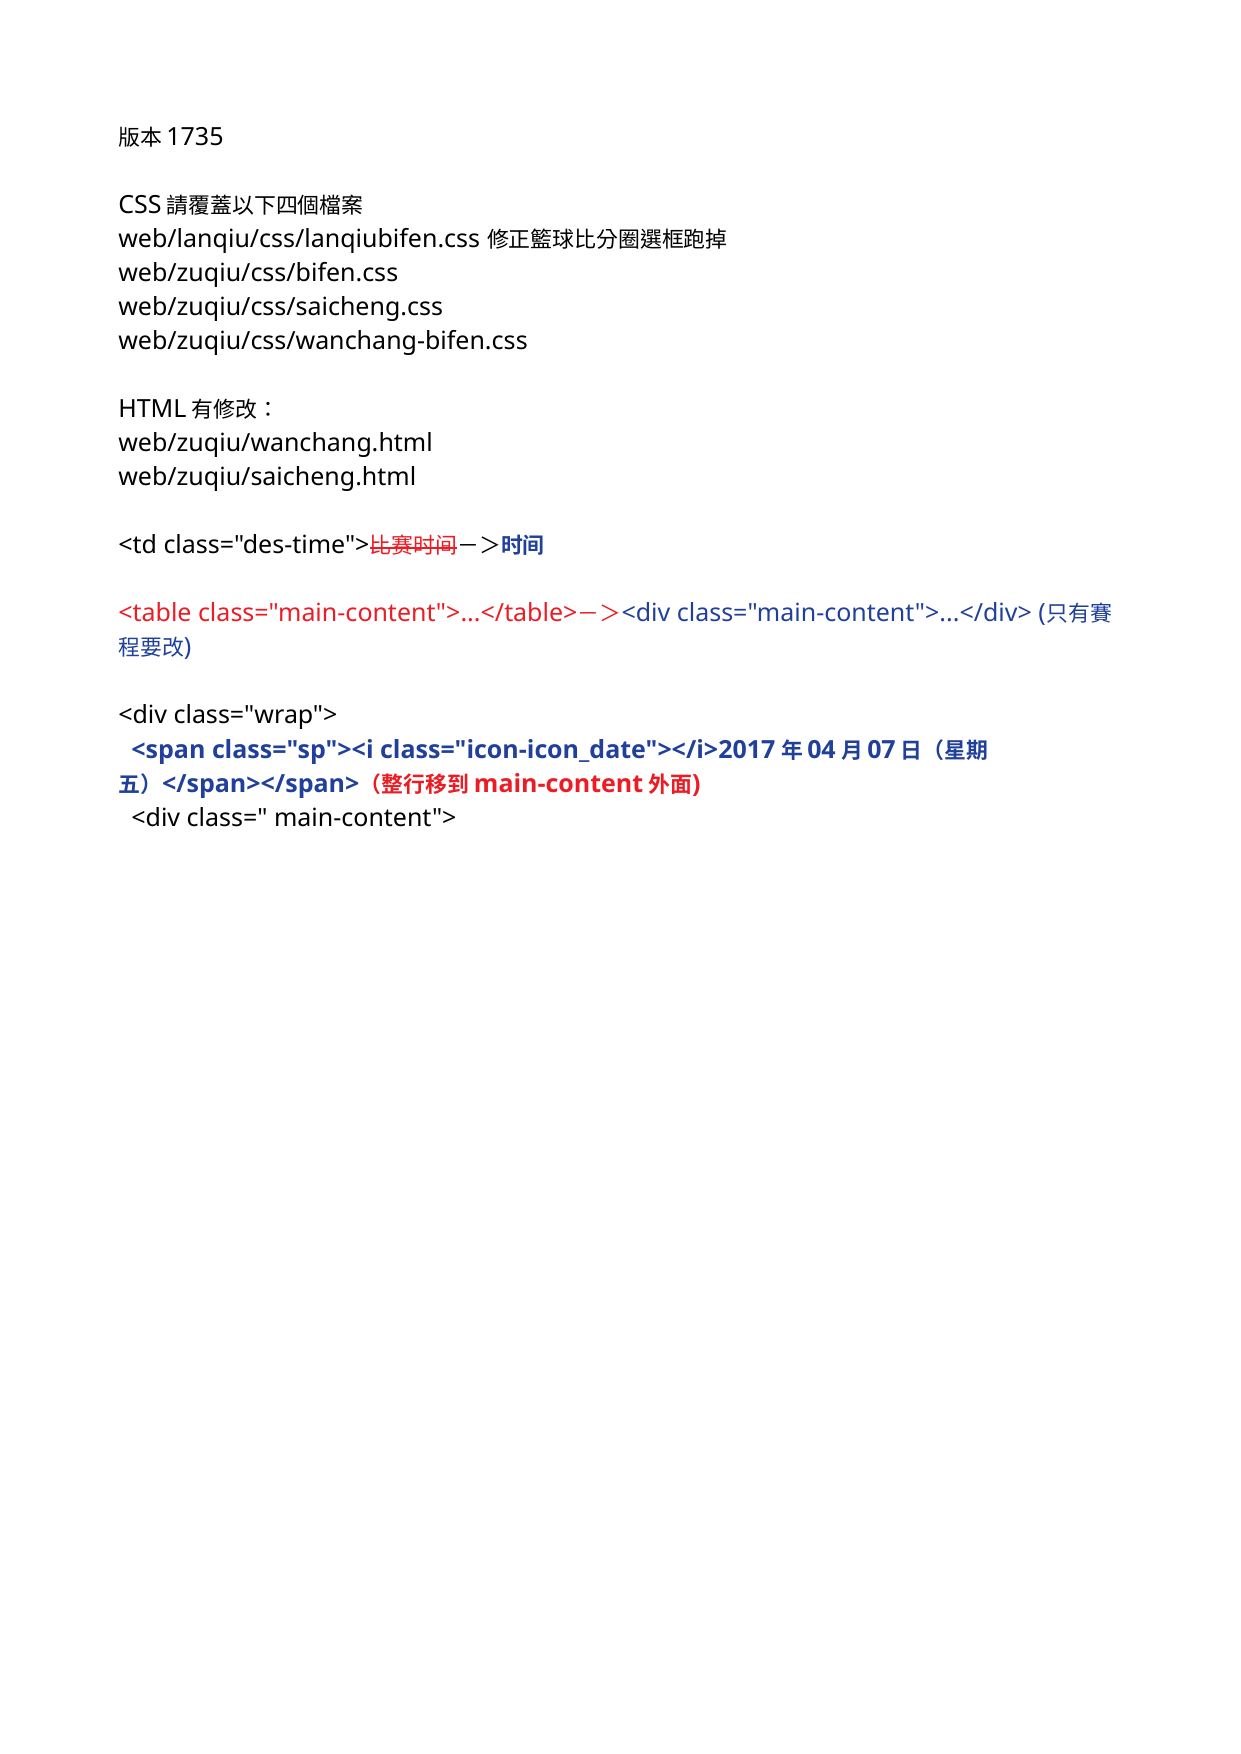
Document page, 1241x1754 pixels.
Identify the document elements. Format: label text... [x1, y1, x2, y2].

text web/zuqiu/css/bifen.css [118, 254, 1122, 288]
text 版本1735 [118, 118, 1122, 152]
text CSS請覆蓋以下四個檔案 [118, 186, 1122, 220]
text <table class="main-content">...</table>－＞<div class="main-content">...</div> (只有賽程要改) [118, 595, 1122, 663]
text <span class="sp"><i class="icon-icon_date"></i>2017年04月07日（星期五）</span></span>（整行移到 main-content外面) [118, 731, 1122, 799]
text <td class="des-time">比赛时间－＞时间 [118, 527, 1122, 561]
text web/zuqiu/css/wanchang-bifen.css [118, 322, 1122, 357]
text web/lanqiu/css/lanqiubifen.css 修正籃球比分圈選框跑掉 [118, 220, 1122, 254]
text <div class=" main-content"> [118, 799, 1122, 833]
text web/zuqiu/css/saicheng.css [118, 288, 1122, 322]
text web/zuqiu/saicheng.html [118, 459, 1122, 493]
text web/zuqiu/wanchang.html [118, 425, 1122, 459]
text <div class="wrap"> [118, 697, 1122, 731]
text HTML有修改： [118, 391, 1122, 425]
